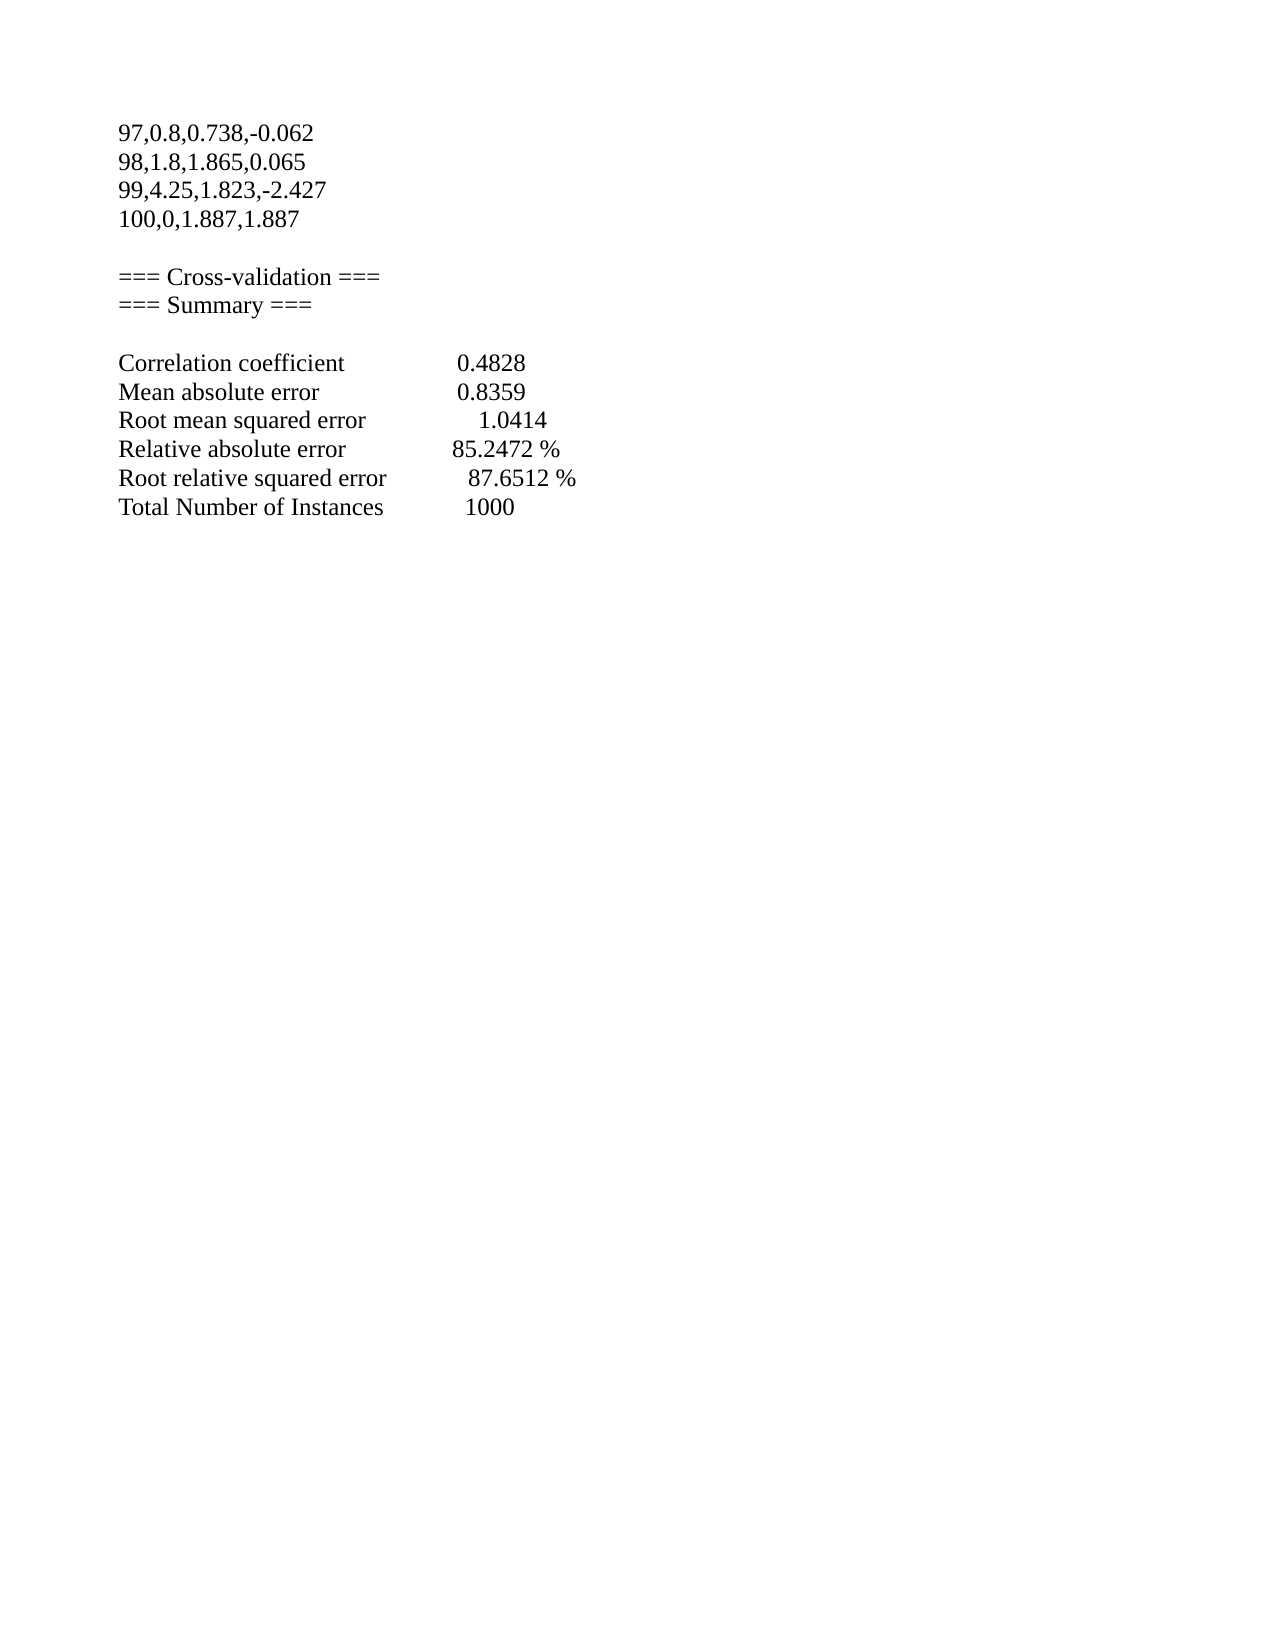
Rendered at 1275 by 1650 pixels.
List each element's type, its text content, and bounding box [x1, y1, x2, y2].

text Root mean squared error 1.0414 [118, 406, 1157, 434]
text Root relative squared error 87.6512 % [118, 463, 1157, 492]
text 99,4.25,1.823,-2.427 [118, 176, 1157, 204]
text Relative absolute error 85.2472 % [118, 434, 1157, 463]
text Total Number of Instances 1000 [118, 492, 1157, 521]
text 97,0.8,0.738,-0.062 [118, 118, 1157, 147]
text === Cross-validation === [118, 262, 1157, 291]
text Correlation coefficient 0.4828 [118, 348, 1157, 377]
text === Summary === [118, 291, 1157, 319]
text 98,1.8,1.865,0.065 [118, 147, 1157, 176]
text 100,0,1.887,1.887 [118, 204, 1157, 233]
text Mean absolute error 0.8359 [118, 377, 1157, 406]
